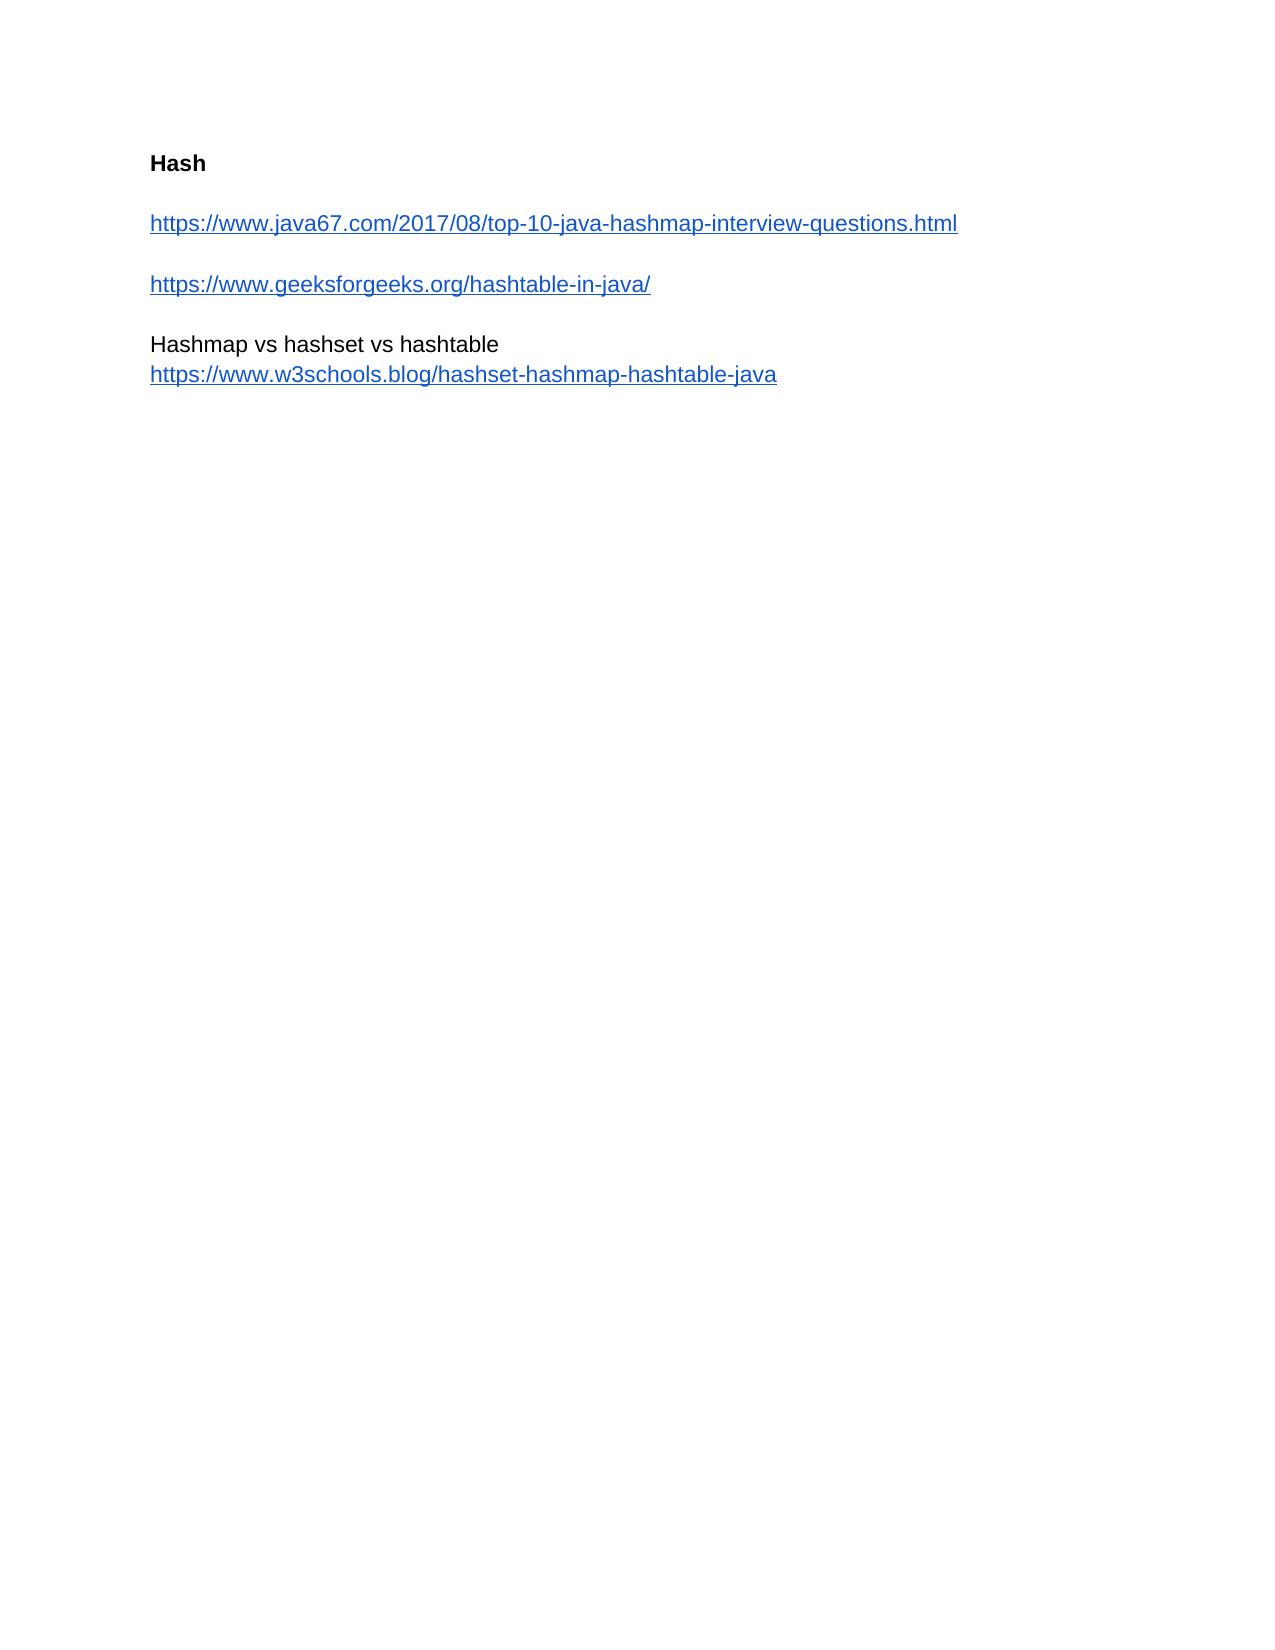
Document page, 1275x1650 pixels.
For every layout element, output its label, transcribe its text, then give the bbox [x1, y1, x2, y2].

text Hash [150, 150, 1125, 176]
text https://www.geeksforgeeks.org/hashtable-in-java/ [150, 271, 1125, 297]
text https://www.java67.com/2017/08/top-10-java-hashmap-interview-questions.html [150, 210, 1125, 237]
text https://www.w3schools.blog/hashset-hashmap-hashtable-java [150, 361, 1125, 388]
text Hashmap vs hashset vs hashtable [150, 331, 1125, 358]
